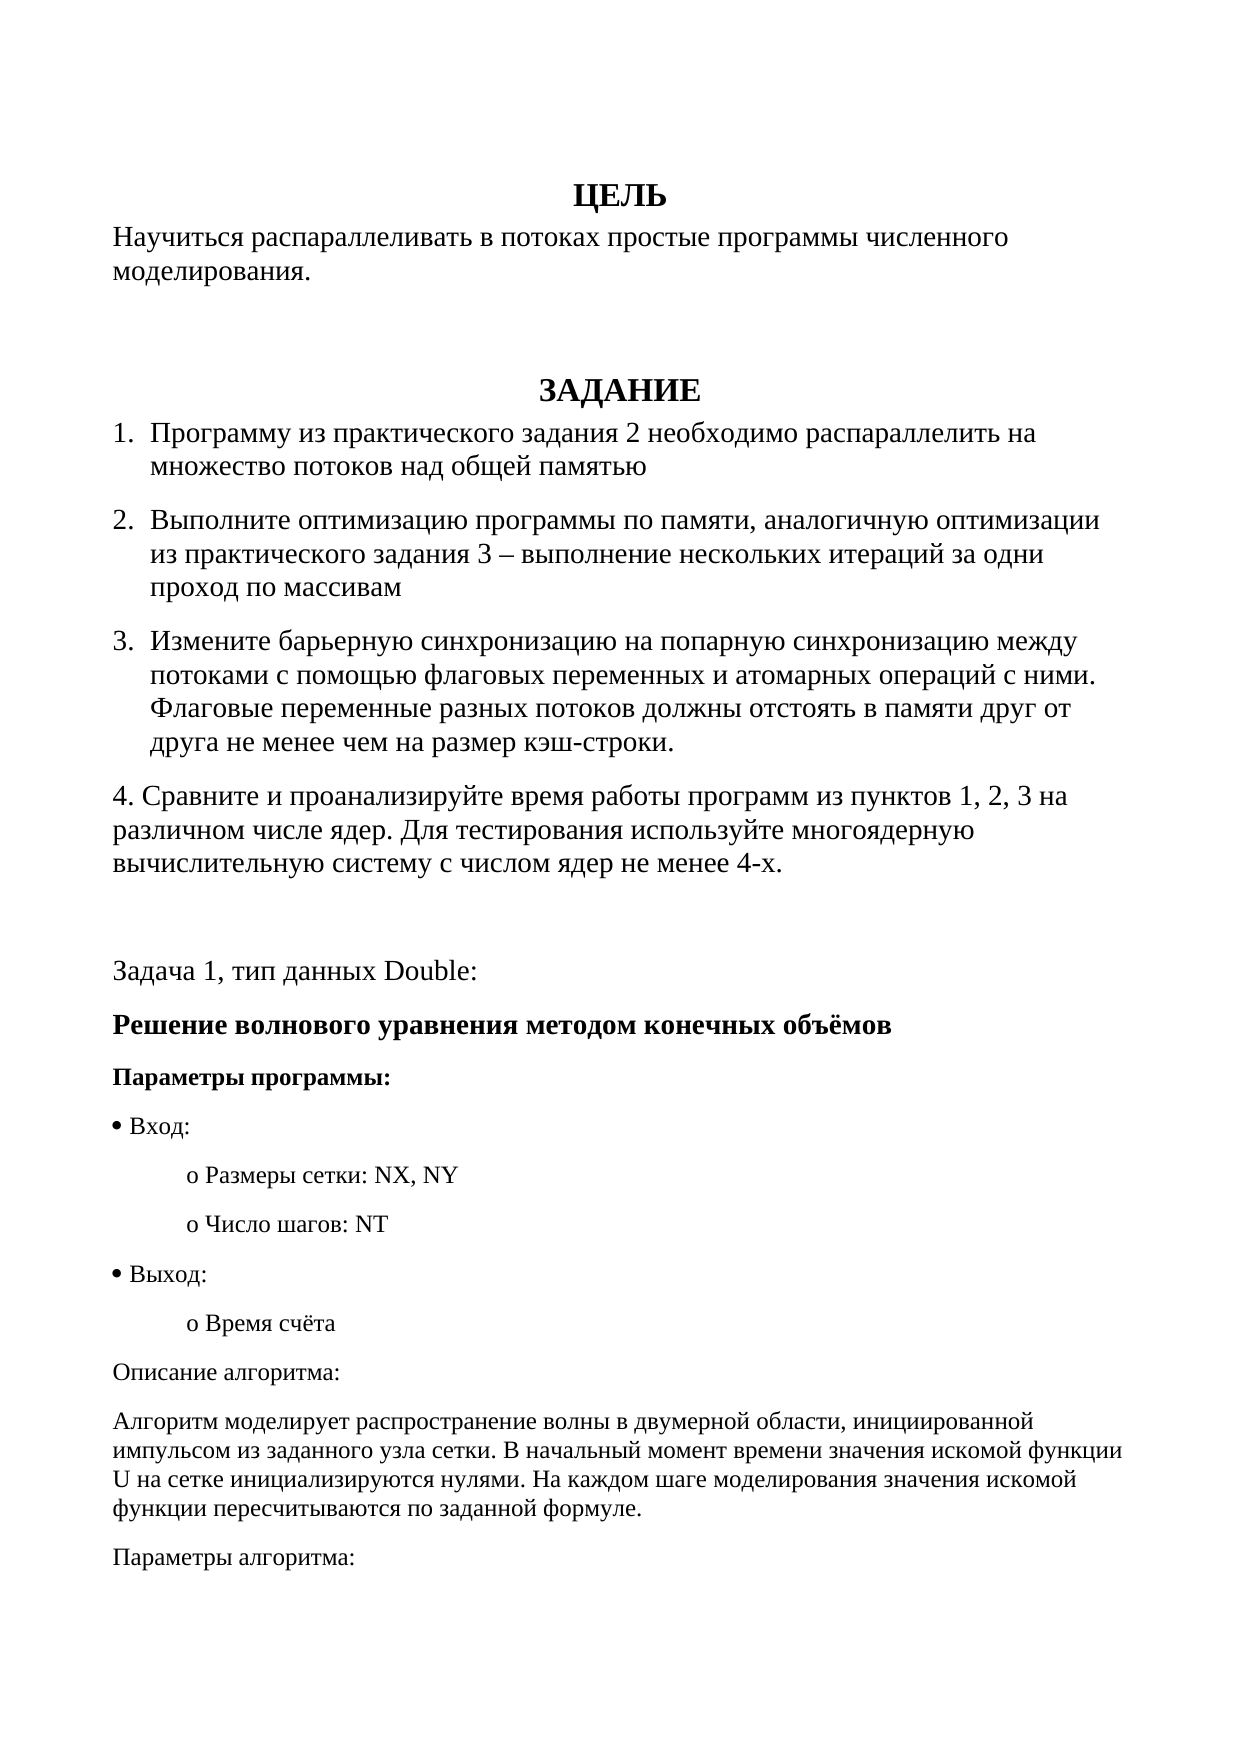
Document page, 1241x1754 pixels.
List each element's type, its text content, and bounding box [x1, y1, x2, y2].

text Описание алгоритма: [112, 1357, 1128, 1386]
text o Число шагов: NT [112, 1209, 1128, 1238]
text  Вход: [112, 1111, 1128, 1139]
text Решение волнового уравнения методом конечных объёмов [112, 1007, 1128, 1041]
text  Выход: [112, 1259, 1128, 1287]
subtitle ЗАДАНИЕ [112, 370, 1128, 408]
text Алгоритм моделирует распространение волны в двумерной области, инициированной импульсом из заданного узла сетки. В начальный момент времени значения искомой функции U на сетке инициализируются нулями. На каждом шаге моделирования значения искомой функции пересчитываются по заданной формуле. [112, 1406, 1128, 1521]
text Параметры программы: [112, 1062, 1128, 1090]
subtitle ЦЕЛЬ [112, 175, 1128, 213]
text Научиться распараллеливать в потоках простые программы численного моделирования. [112, 219, 1128, 287]
text Задача 1, тип данных Double: [112, 953, 1128, 987]
text o Время счёта [112, 1308, 1128, 1337]
list Программу из практического задания 2 необходимо распараллелить на множество потоков над общей памятью [112, 415, 1128, 482]
list Выполните оптимизацию программы по памяти, аналогичную оптимизации из практического задания 3 – выполнение нескольких итераций за одни проход по массивам [112, 502, 1128, 603]
text Параметры алгоритма: [112, 1542, 1128, 1571]
text 4. Сравните и проанализируйте время работы программ из пунктов 1, 2, 3 на различном числе ядер. Для тестирования используйте многоядерную вычислительную систему с числом ядер не менее 4-х. [112, 778, 1128, 879]
text o Размеры сетки: NX, NY [112, 1160, 1128, 1189]
list Измените барьерную синхронизацию на попарную синхронизацию между потоками с помощью флаговых переменных и атомарных операций с ними. Флаговые переменные разных потоков должны отстоять в памяти друг от друга не менее чем на размер кэш-строки. [112, 623, 1128, 758]
